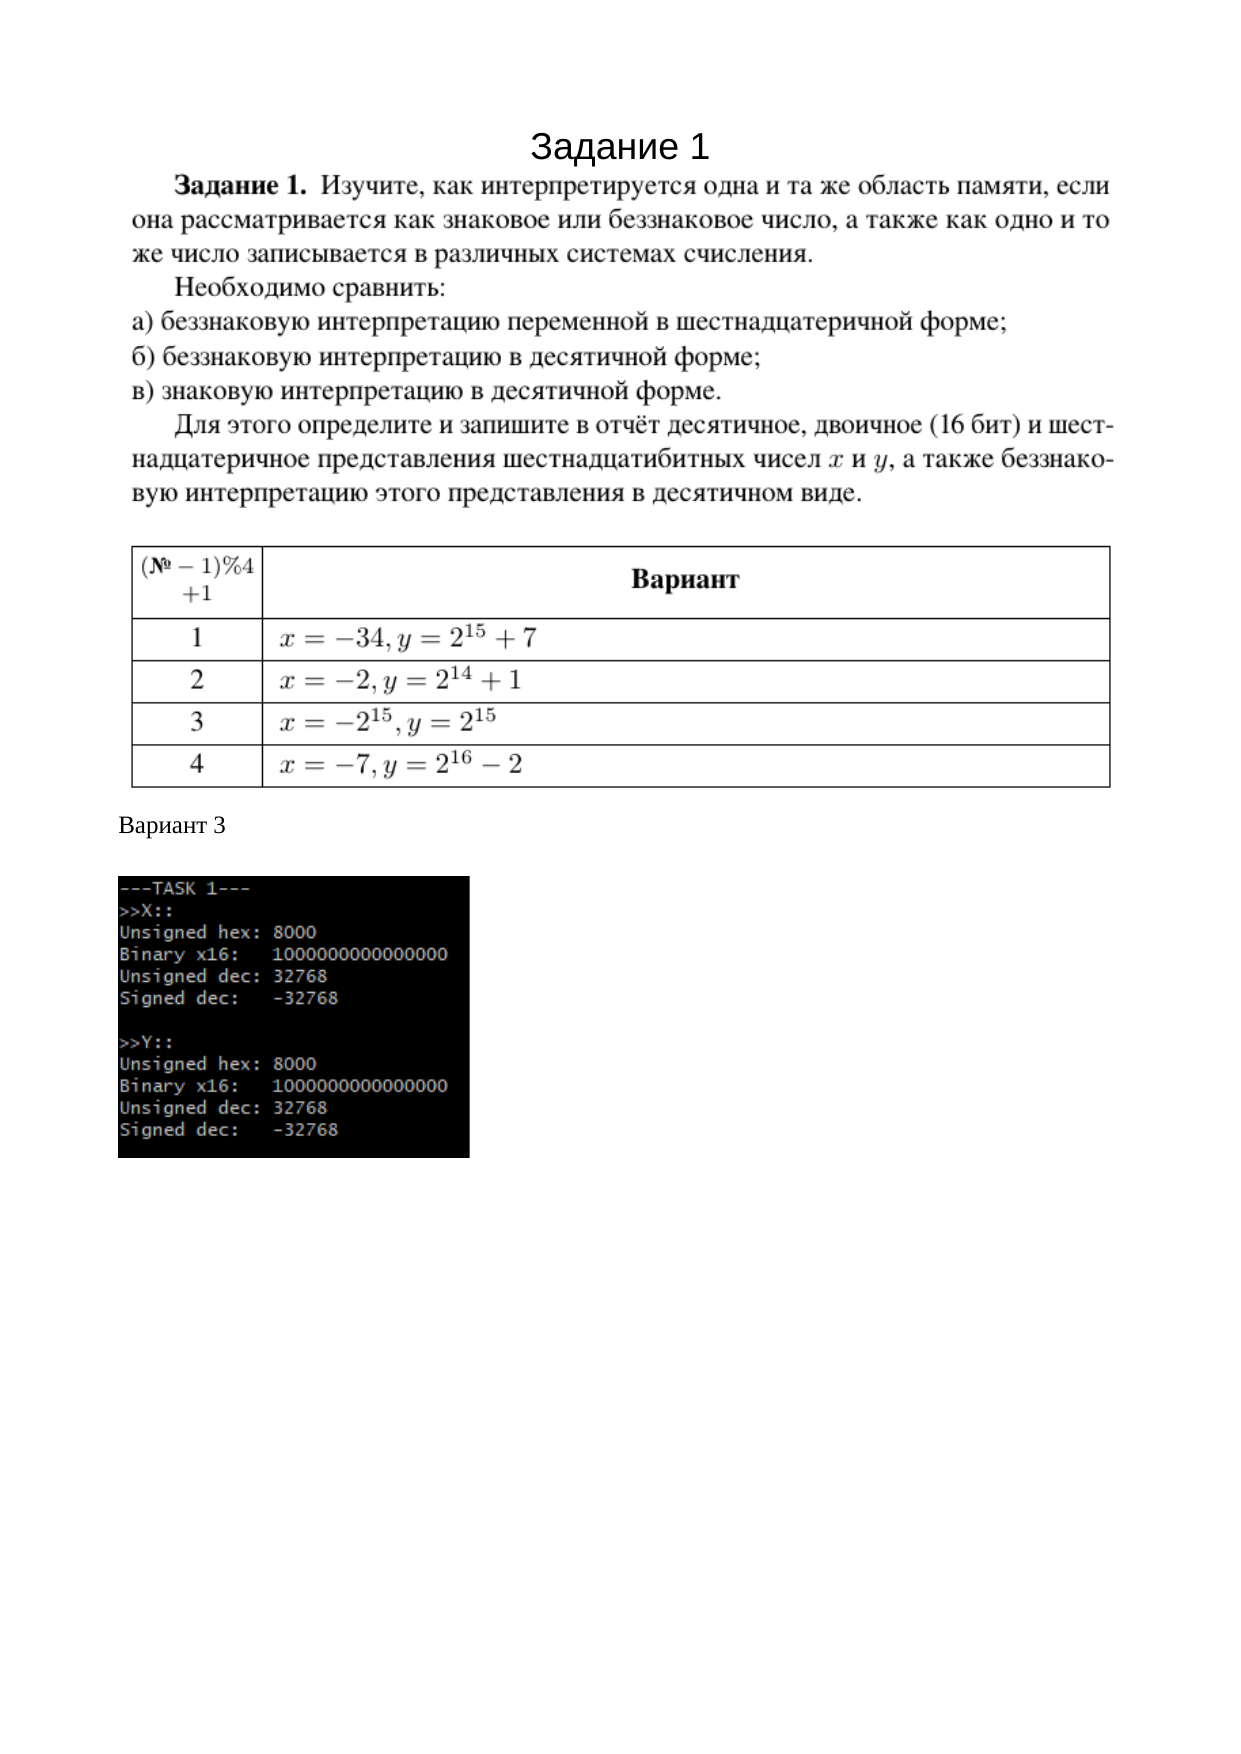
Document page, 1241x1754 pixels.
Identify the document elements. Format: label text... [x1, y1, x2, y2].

text Задание 1 [118, 124, 1122, 167]
text Вариант 3 [118, 811, 1122, 839]
